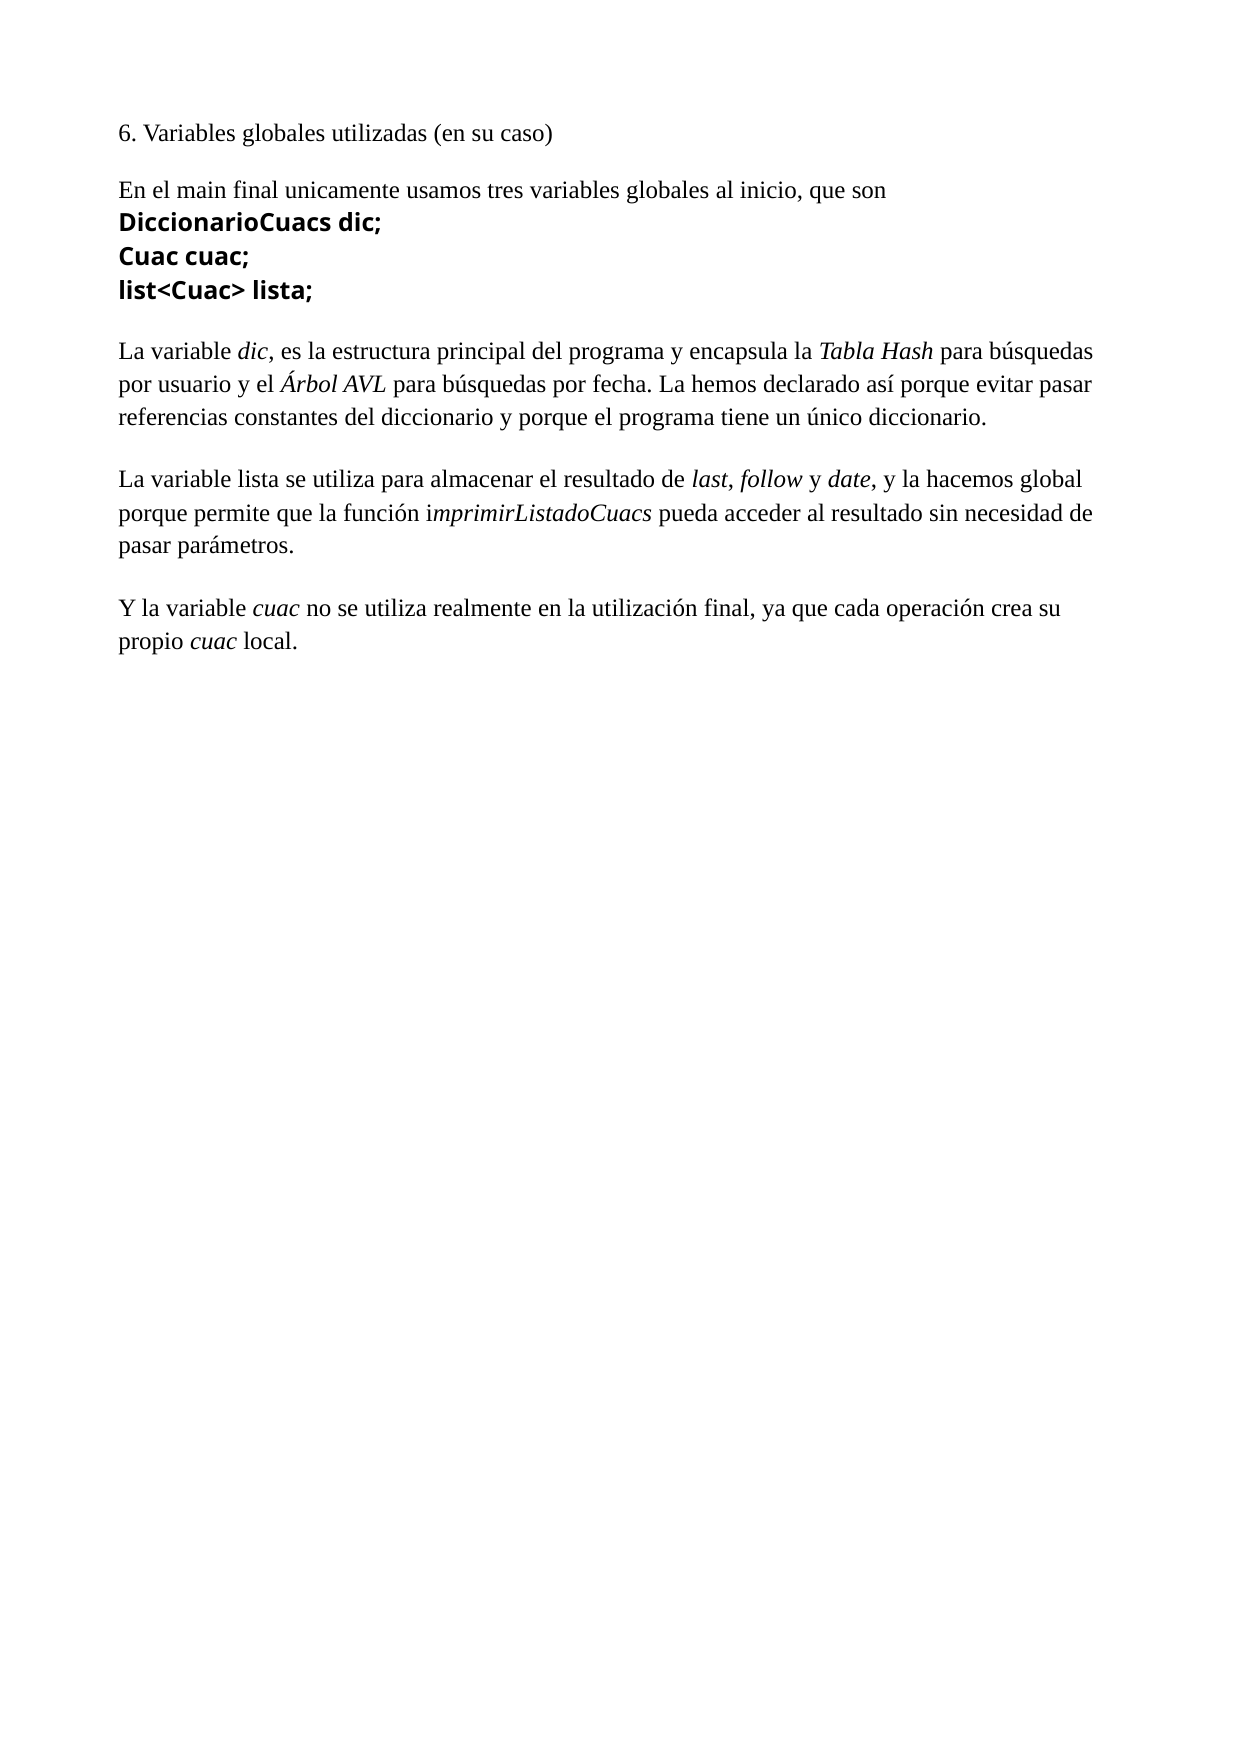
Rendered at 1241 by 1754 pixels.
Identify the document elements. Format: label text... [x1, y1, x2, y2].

text list<Cuac> lista; [118, 272, 1122, 307]
text La variable lista se utiliza para almacenar el resultado de last, follow y date, y la hacemos global porque permite que la función imprimirListadoCuacs pueda acceder al resultado sin necesidad de pasar parámetros. [118, 464, 1122, 559]
text La variable dic, es la estructura principal del programa y encapsula la Tabla Hash para búsquedas por usuario y el Árbol AVL para búsquedas por fecha. La hemos declarado así porque evitar pasar referencias constantes del diccionario y porque el programa tiene un único diccionario. [118, 336, 1122, 431]
text En el main final unicamente usamos tres variables globales al inicio, que son [118, 176, 1122, 204]
text 6. Variables globales utilizadas (en su caso) [118, 118, 1122, 147]
text Cuac cuac; [118, 238, 1122, 272]
text DiccionarioCuacs dic; [118, 204, 1122, 238]
text Y la variable cuac no se utiliza realmente en la utilización final, ya que cada operación crea su propio cuac local. [118, 593, 1122, 655]
